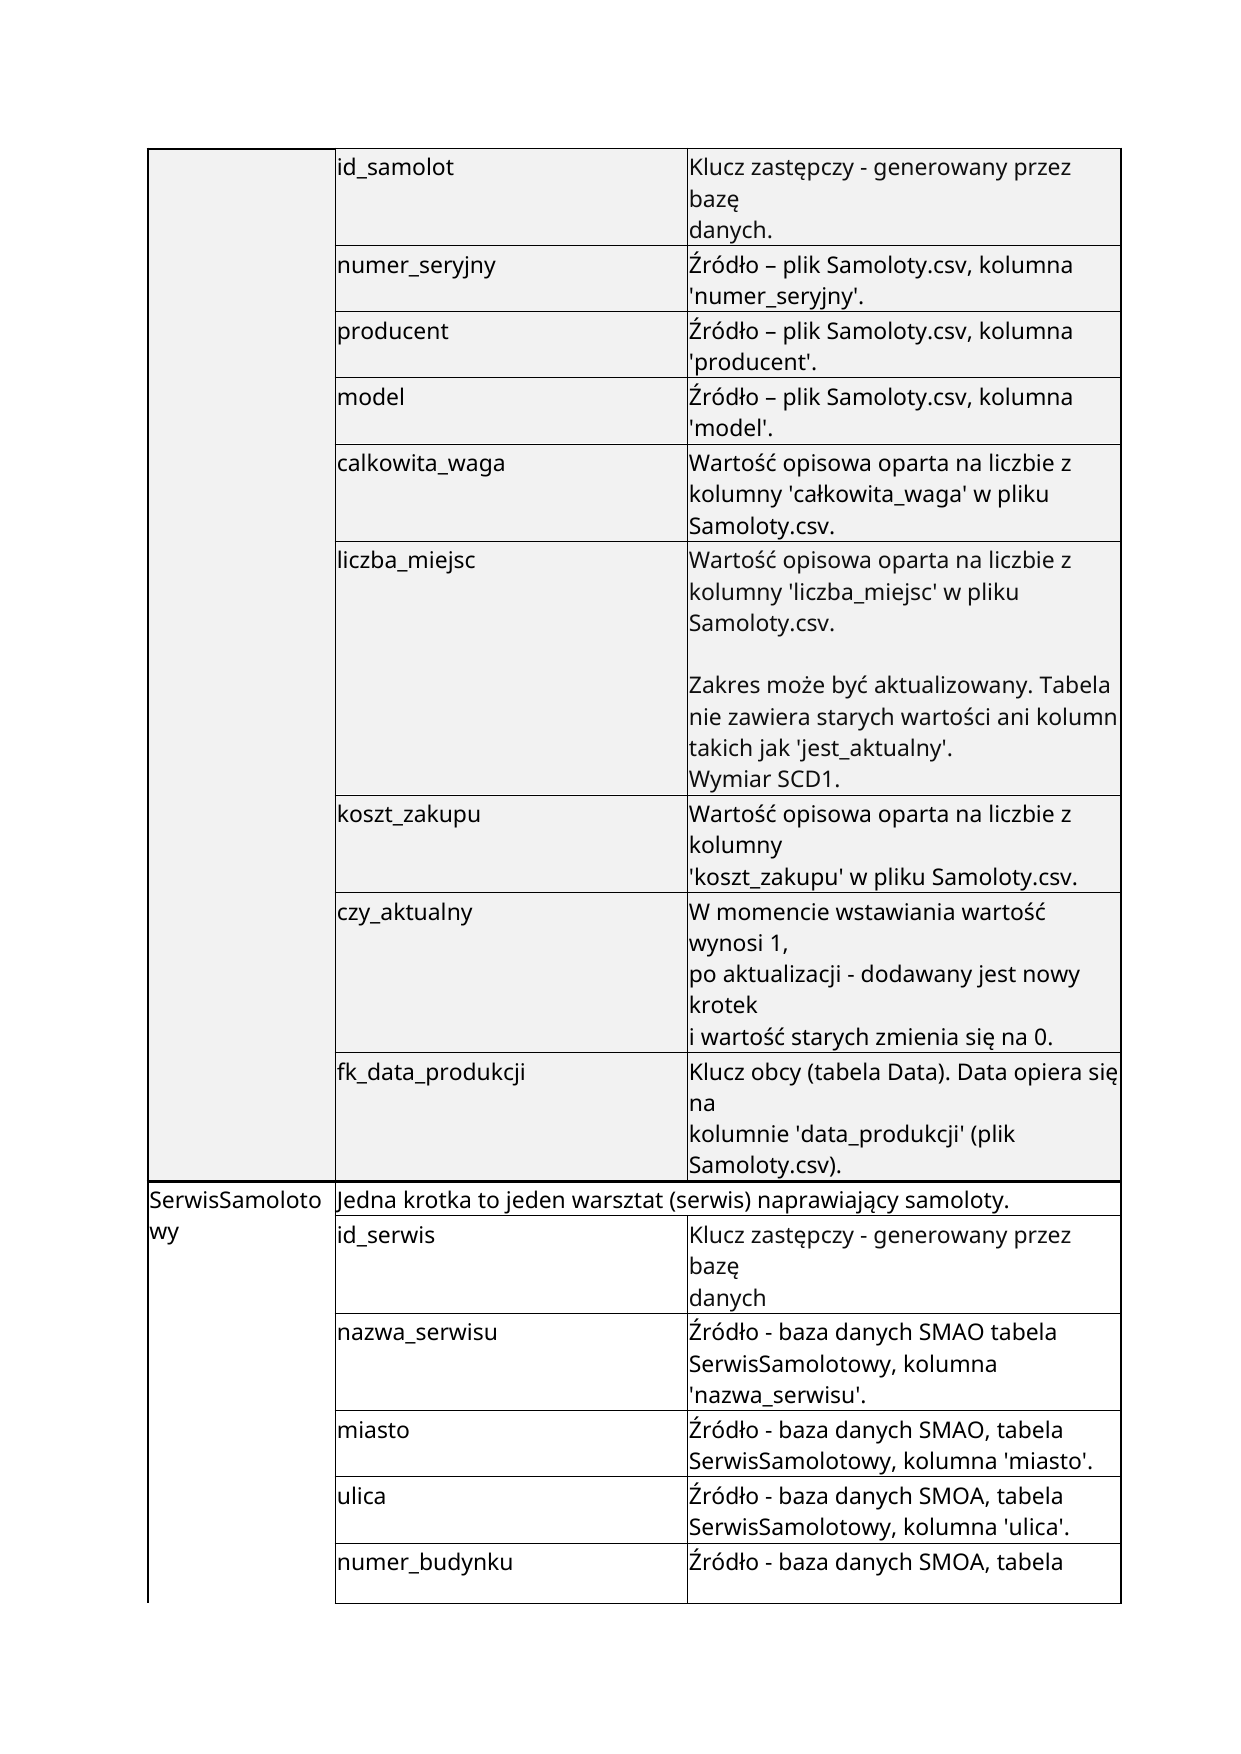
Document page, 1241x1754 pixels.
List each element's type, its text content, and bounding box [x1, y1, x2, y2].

table_cell W momencie wstawiania wartość wynosi 1, po aktualizacji - dodawany jest nowy krotek i wartość starych zmienia się na 0. [688, 893, 1120, 1052]
table_cell id_serwis [336, 1216, 687, 1313]
table_cell id_samolot [336, 149, 687, 245]
table_cell numer_seryjny [336, 246, 687, 311]
table_cell Źródło - baza danych SMAO tabela SerwisSamolotowy, kolumna 'nazwa_serwisu'. [688, 1314, 1120, 1410]
table_cell producent [336, 312, 687, 377]
table_cell SerwisSamolotowy [149, 1183, 335, 1602]
table_cell Klucz zastępczy - generowany przez bazę danych [688, 1216, 1120, 1313]
table_cell Klucz obcy (tabela Data). Data opiera się na kolumnie 'data_produkcji' (plik Samoloty.csv). [688, 1053, 1120, 1180]
table_cell calkowita_waga [336, 445, 687, 541]
table_cell Źródło - baza danych SMAO, tabela SerwisSamolotowy, kolumna 'miasto'. [688, 1411, 1120, 1476]
table_cell numer_budynku [336, 1544, 687, 1602]
table_cell Źródło - baza danych SMOA, tabela SerwisSamolotowy, kolumna 'ulica'. [688, 1477, 1120, 1542]
table_cell nazwa_serwisu [336, 1314, 687, 1410]
table_cell Wartość opisowa oparta na liczbie z kolumny 'liczba_miejsc' w pliku Samoloty.csv. Zakres może być aktualizowany. Tabela nie zawiera starych wartości ani kolumn takich jak 'jest_aktualny'. Wymiar SCD1. [688, 542, 1120, 794]
table_cell Źródło - baza danych SMOA, tabela [688, 1544, 1120, 1602]
table_cell Źródło – plik Samoloty.csv, kolumna 'numer_seryjny'. [688, 246, 1120, 311]
table_cell Źródło – plik Samoloty.csv, kolumna 'model'. [688, 378, 1120, 443]
table_cell Jedna krotka to jeden warsztat (serwis) naprawiający samoloty. [336, 1183, 1120, 1215]
table_cell czy_aktualny [336, 893, 687, 1052]
table_cell Wartość opisowa oparta na liczbie z kolumny 'całkowita_waga' w pliku Samoloty.csv. [688, 445, 1120, 541]
table_cell Wartość opisowa oparta na liczbie z kolumny 'koszt_zakupu' w pliku Samoloty.csv. [688, 796, 1120, 892]
table_cell miasto [336, 1411, 687, 1476]
table_cell [149, 150, 335, 1180]
table_cell Źródło – plik Samoloty.csv, kolumna 'producent'. [688, 312, 1120, 377]
table_cell Klucz zastępczy - generowany przez bazę danych. [688, 149, 1120, 245]
table_cell liczba_miejsc [336, 542, 687, 794]
table_cell ulica [336, 1477, 687, 1542]
table_cell model [336, 378, 687, 443]
table_cell fk_data_produkcji [336, 1053, 687, 1180]
table_cell koszt_zakupu [336, 796, 687, 892]
